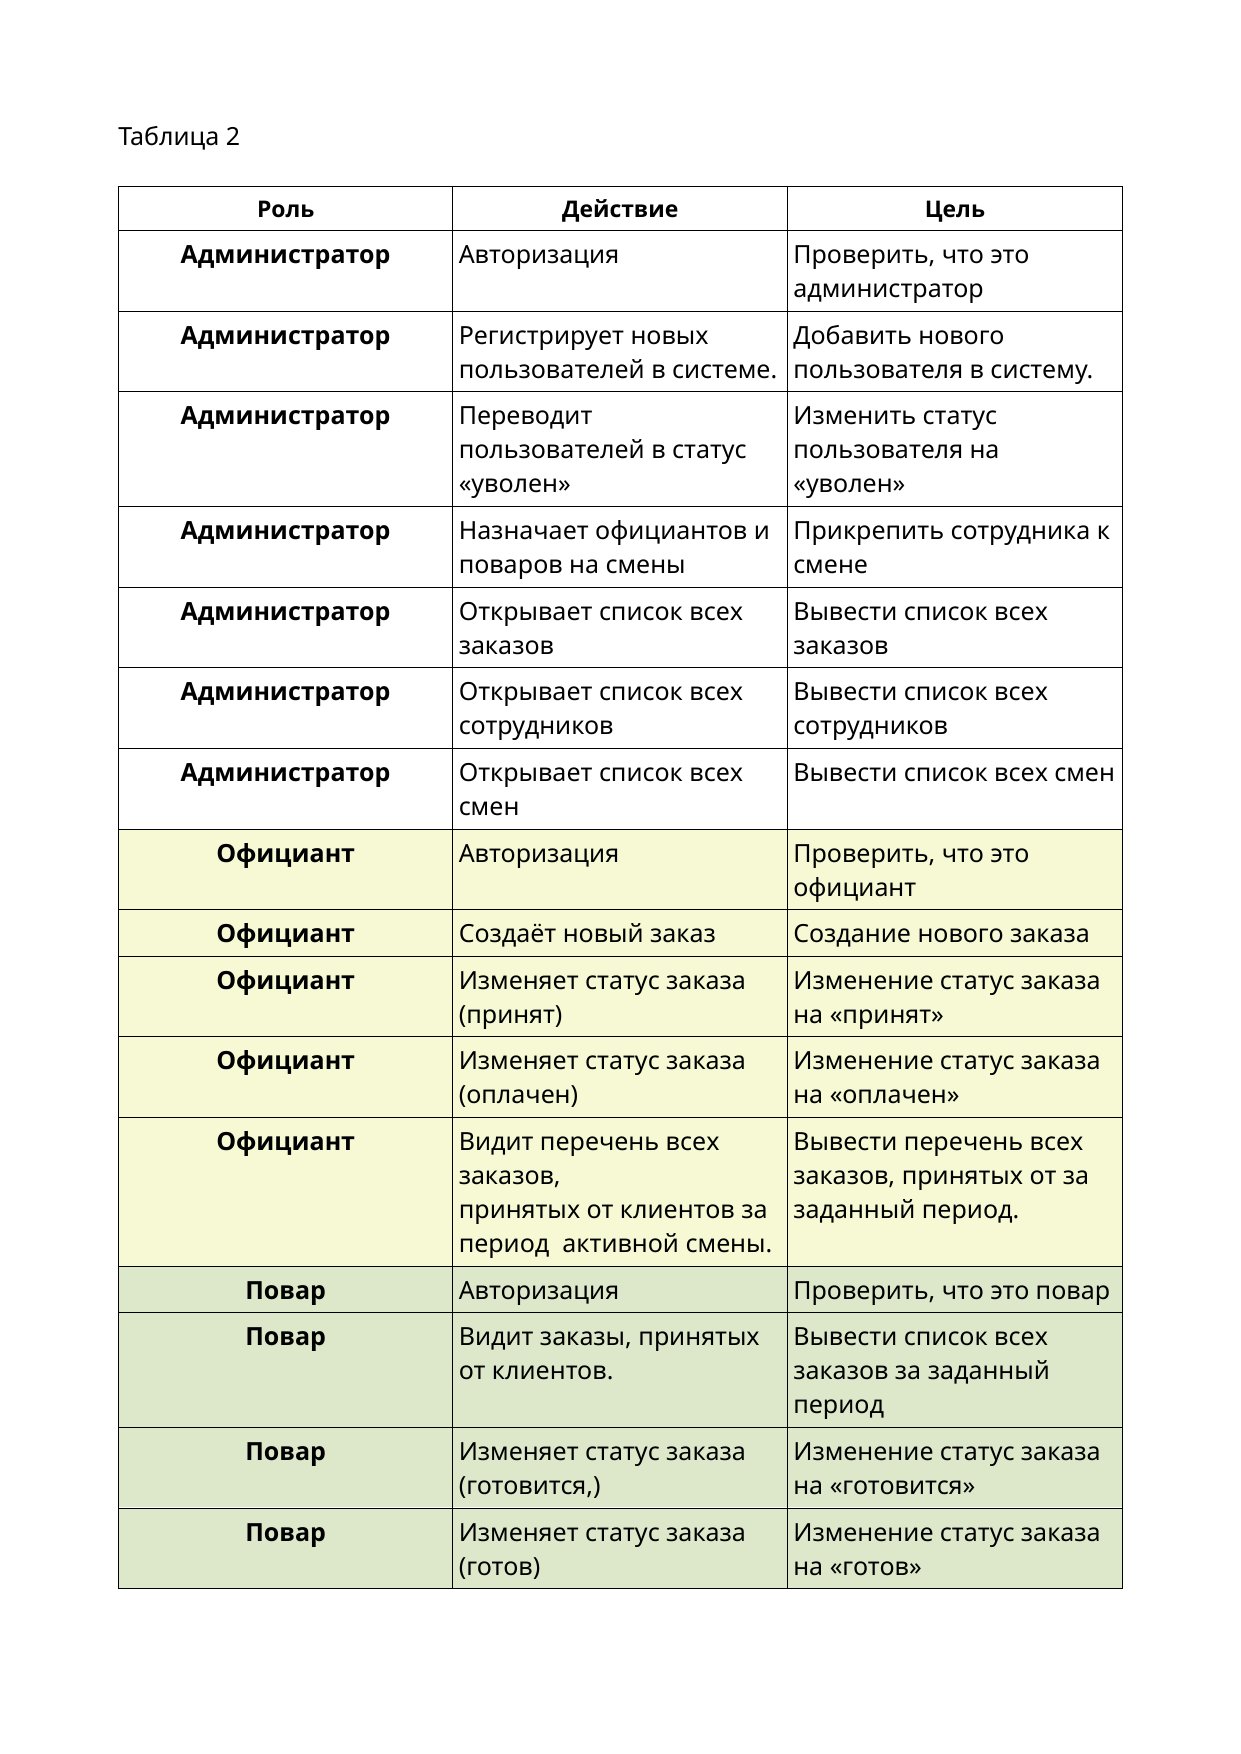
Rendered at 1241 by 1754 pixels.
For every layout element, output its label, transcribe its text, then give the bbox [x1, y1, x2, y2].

table_cell Проверить, что это повар [788, 1267, 1122, 1312]
table_cell Открывает список всех смен [453, 749, 787, 828]
table_cell Регистрирует новых пользователей в системе. [453, 312, 787, 391]
table_cell Изменить статус пользователя на «уволен» [788, 392, 1122, 506]
table_cell Администратор [119, 507, 452, 587]
table_cell Изменяет статус заказа (готов) [453, 1509, 787, 1588]
table_cell Авторизация [453, 1267, 787, 1312]
table_cell Администратор [119, 231, 452, 311]
table_cell Администратор [119, 588, 452, 667]
table_cell Вывести список всех заказов за заданный период [788, 1313, 1122, 1427]
table_cell Администратор [119, 392, 452, 506]
table_cell Изменяет статус заказа (готовится,) [453, 1428, 787, 1507]
table_cell Вывести список всех сотрудников [788, 668, 1122, 748]
table_cell Повар [119, 1428, 452, 1507]
table_cell Официант [119, 910, 452, 956]
table_cell Изменение статус заказа на «готовится» [788, 1428, 1122, 1507]
table_header Роль [119, 187, 452, 230]
table_cell Изменение статус заказа на «оплачен» [788, 1037, 1122, 1117]
table_cell Официант [119, 830, 452, 909]
table_cell Проверить, что это официант [788, 830, 1122, 909]
table_cell Повар [119, 1509, 452, 1588]
table_cell Официант [119, 957, 452, 1036]
text Таблица 2 [118, 118, 1122, 152]
table_cell Изменение статус заказа на «принят» [788, 957, 1122, 1036]
table_cell Вывести перечень всех заказов, принятых от за заданный период. [788, 1118, 1122, 1266]
table_cell Изменяет статус заказа (оплачен) [453, 1037, 787, 1117]
table_cell Вывести список всех смен [788, 749, 1122, 828]
table_cell Администратор [119, 668, 452, 748]
table_cell Официант [119, 1037, 452, 1117]
table_cell Прикрепить сотрудника к смене [788, 507, 1122, 587]
table_cell Изменение статус заказа на «готов» [788, 1509, 1122, 1588]
table_cell Открывает список всех сотрудников [453, 668, 787, 748]
table_cell Вывести список всех заказов [788, 588, 1122, 667]
table_cell Повар [119, 1267, 452, 1312]
table_cell Повар [119, 1313, 452, 1427]
table_cell Открывает список всех заказов [453, 588, 787, 667]
table_cell Официант [119, 1118, 452, 1266]
table_header Цель [788, 187, 1122, 230]
table_cell Создаёт новый заказ [453, 910, 787, 956]
table_cell Проверить, что это администратор [788, 231, 1122, 311]
table_cell Администратор [119, 312, 452, 391]
table_cell Авторизация [453, 231, 787, 311]
table_cell Создание нового заказа [788, 910, 1122, 956]
table_cell Авторизация [453, 830, 787, 909]
table_cell Назначает официантов и поваров на смены [453, 507, 787, 587]
table_cell Видит заказы, принятых от клиентов. [453, 1313, 787, 1427]
table_header Действие [453, 187, 787, 230]
table_cell Изменяет статус заказа (принят) [453, 957, 787, 1036]
table_cell Администратор [119, 749, 452, 828]
table_cell Видит перечень всех заказов, принятых от клиентов за период активной смены. [453, 1118, 787, 1266]
table_cell Переводит пользователей в статус «уволен» [453, 392, 787, 506]
table_cell Добавить нового пользователя в систему. [788, 312, 1122, 391]
